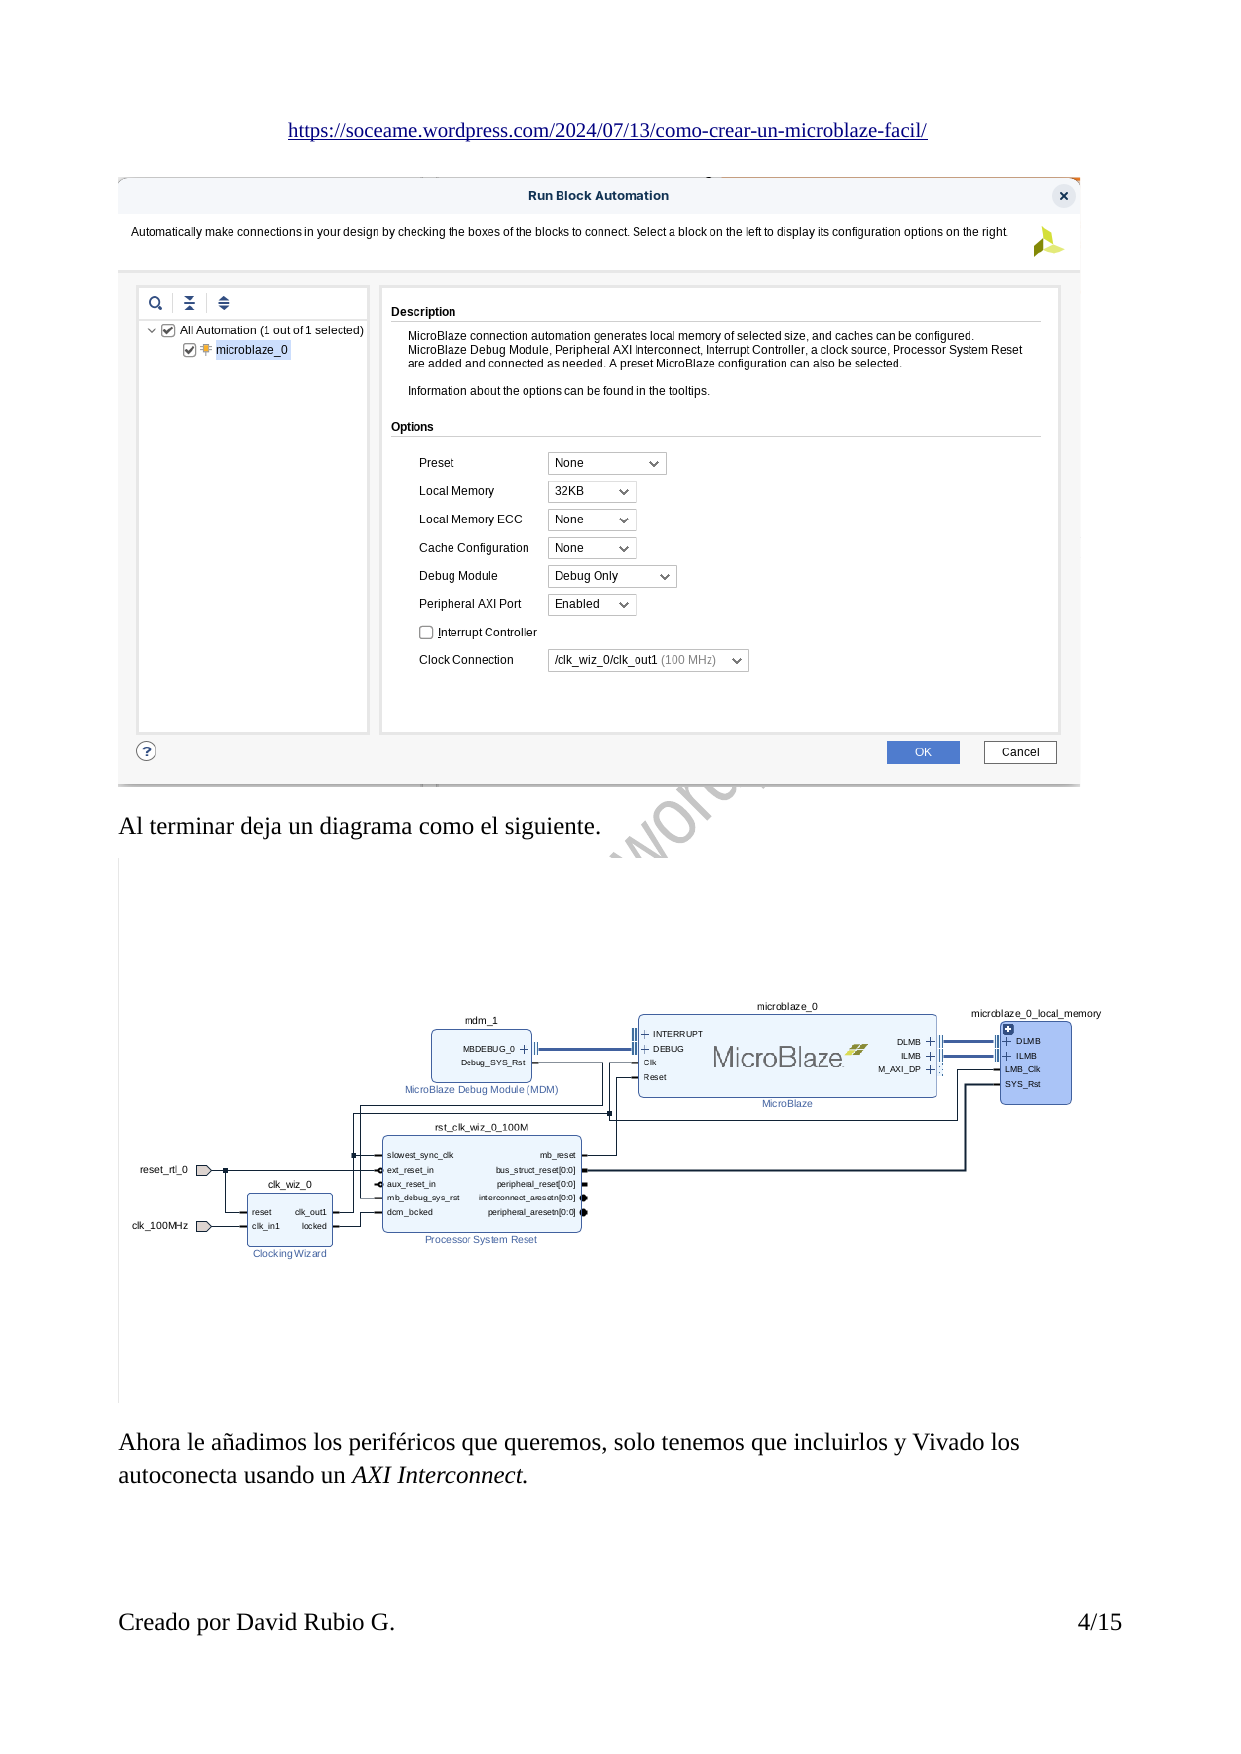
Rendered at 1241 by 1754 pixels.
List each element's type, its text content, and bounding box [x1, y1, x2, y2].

text Al terminar deja un diagrama como el siguiente. [118, 811, 668, 840]
picture [118, 858, 1112, 1403]
text [688, 811, 1122, 840]
text Ahora le añadimos los periféricos que queremos, solo tenemos que incluirlos y Vivado los autoconecta usando un AXI Interconnect. [118, 1427, 1122, 1488]
picture [118, 177, 1081, 787]
